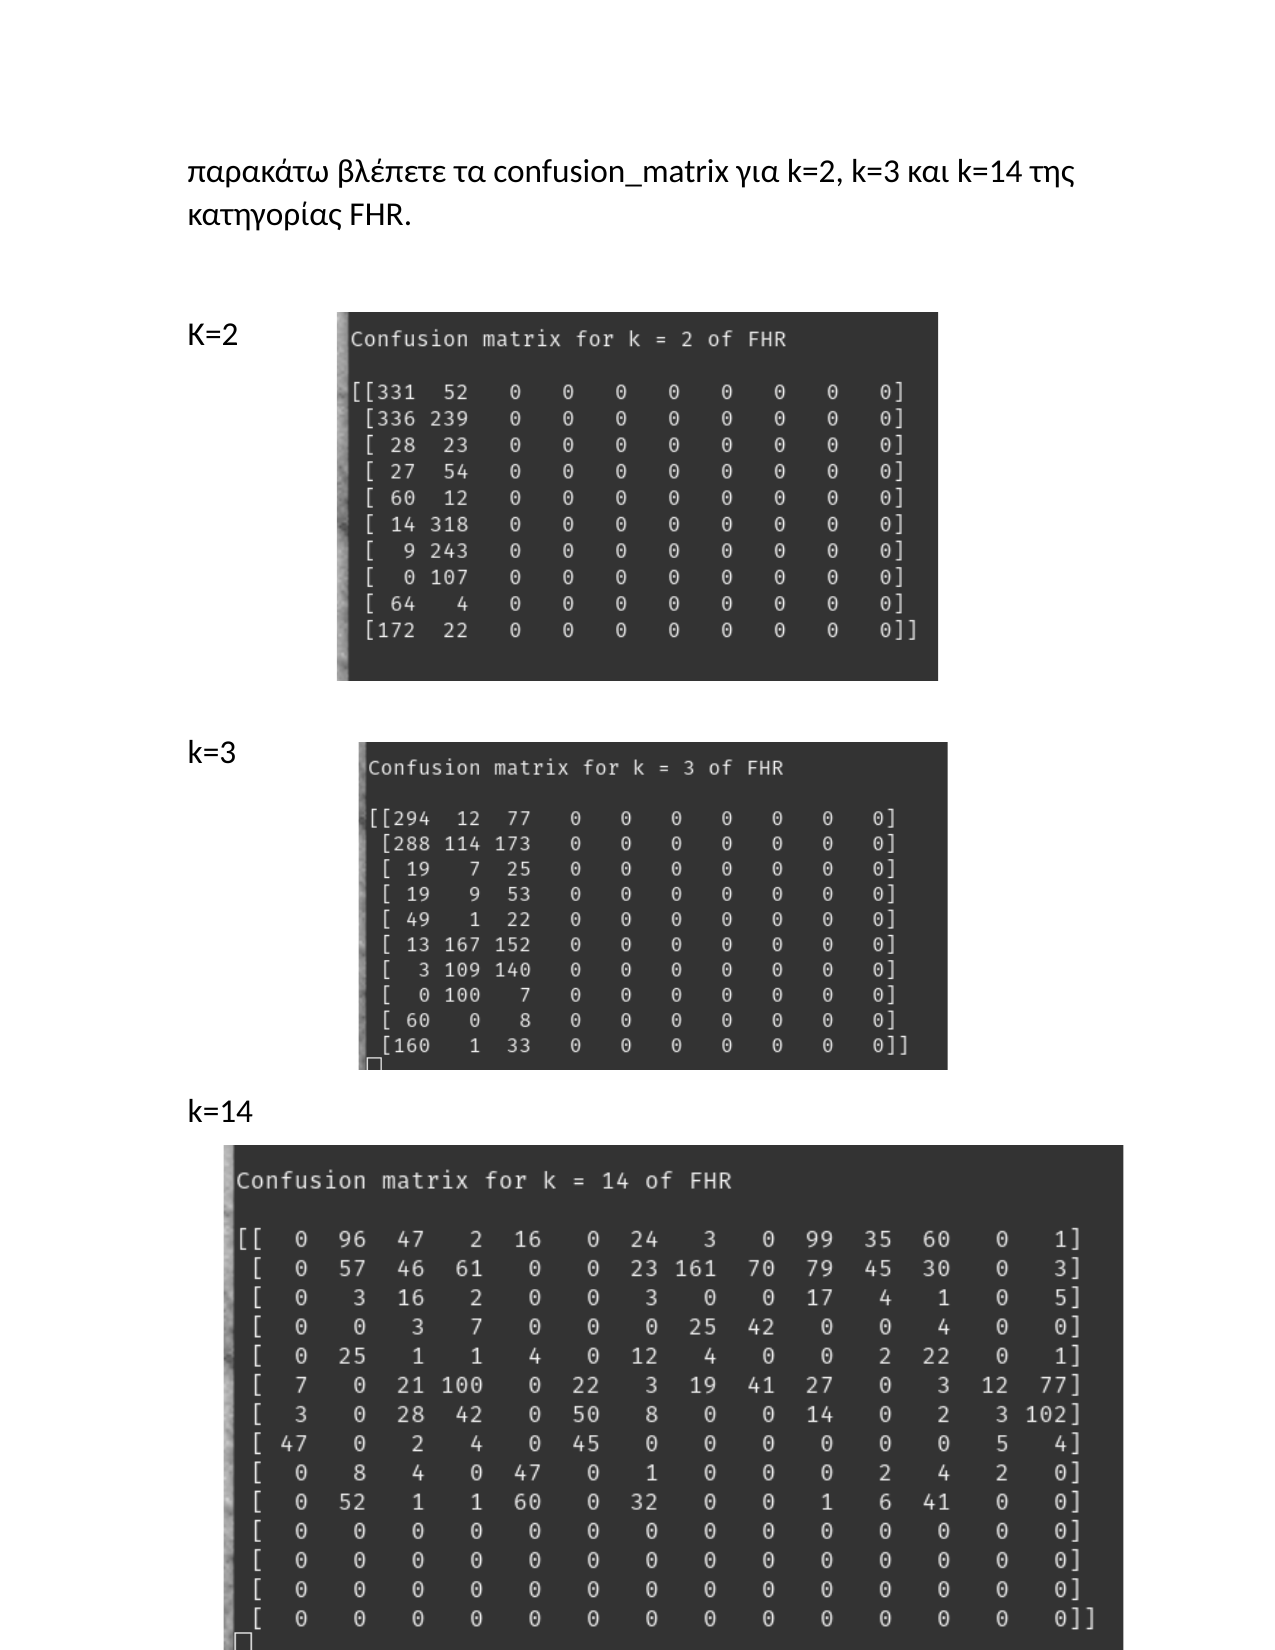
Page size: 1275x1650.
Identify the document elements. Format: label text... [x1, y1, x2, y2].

text k=14 [187, 1090, 1087, 1131]
text k=3 [187, 731, 1087, 772]
text [939, 313, 1087, 353]
text K=2 [187, 313, 336, 353]
text παρακάτω βλέπετε τα confusion_matrix για k=2, k=3 και k=14 της κατηγορίας FHR. [187, 150, 1087, 234]
